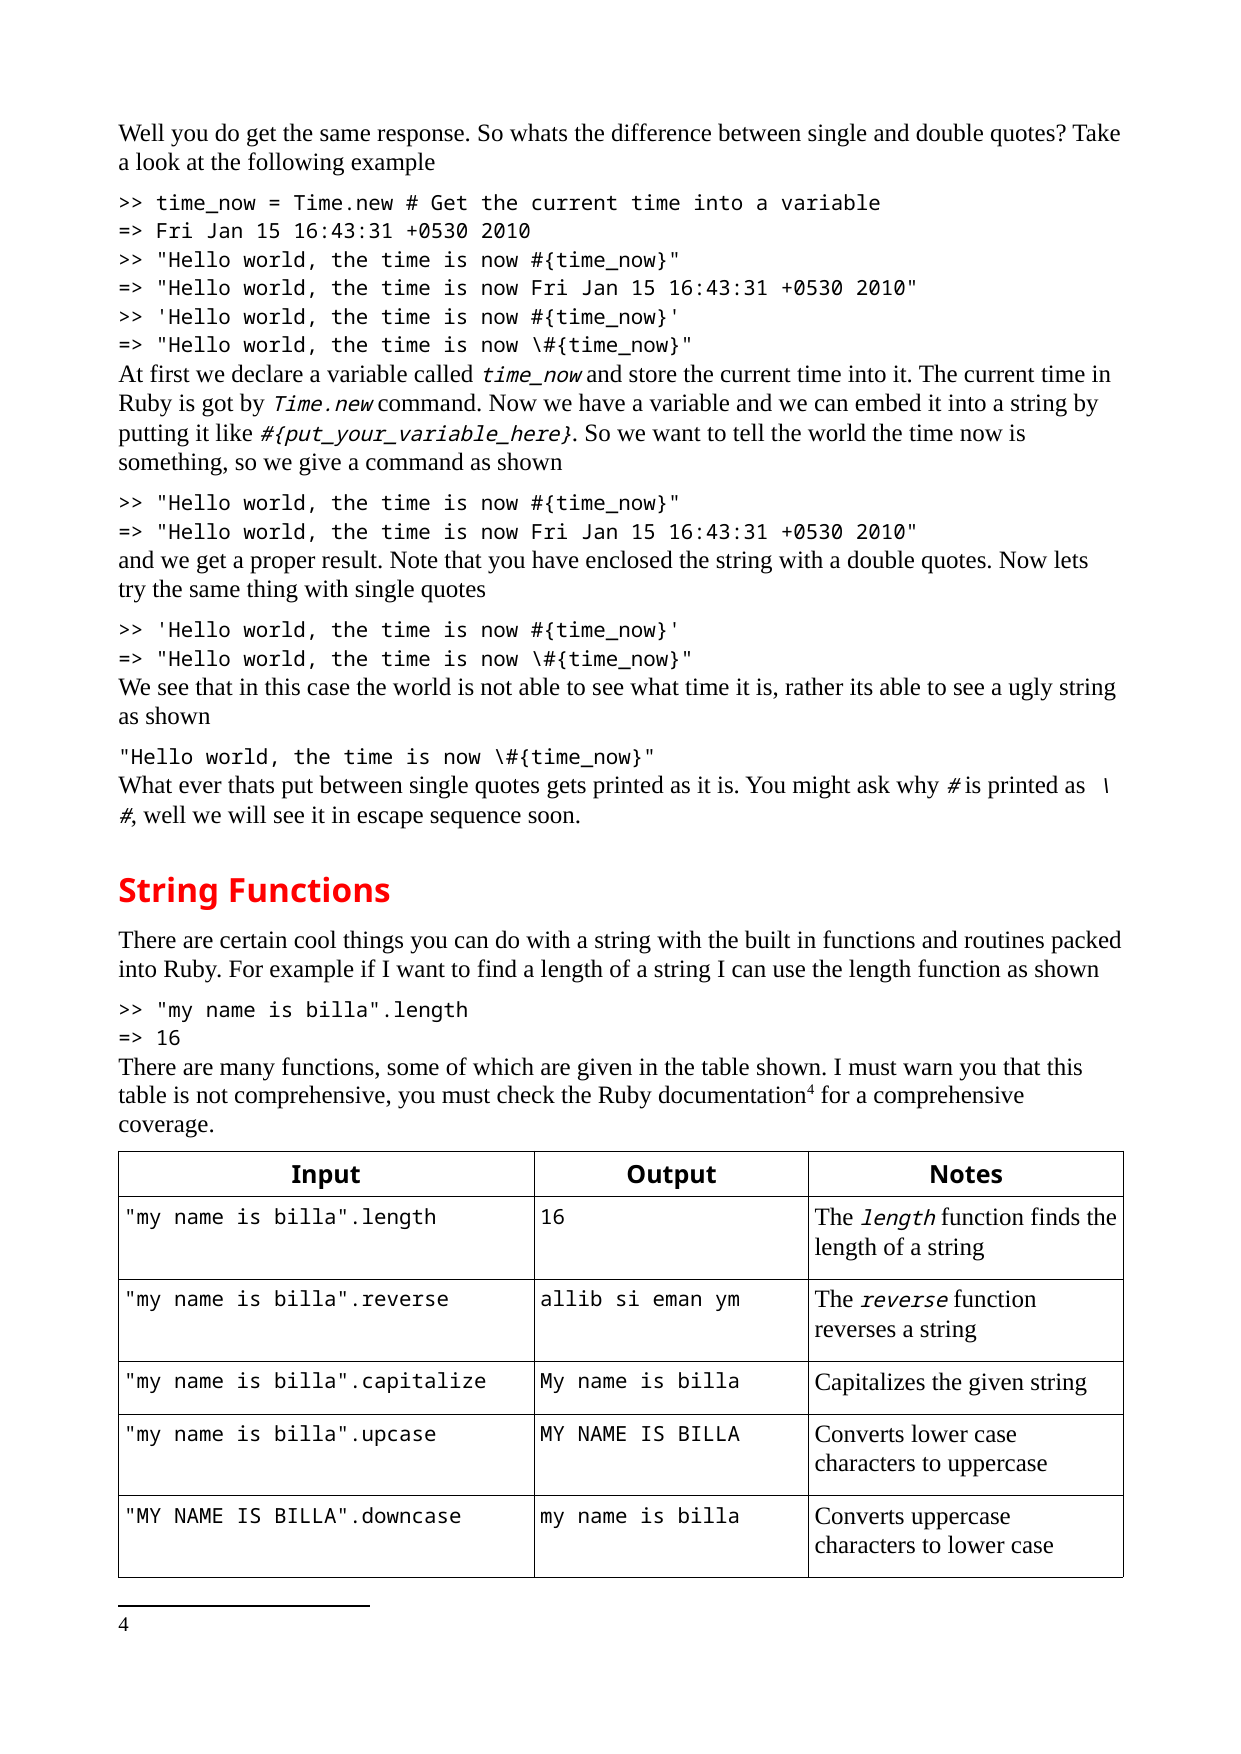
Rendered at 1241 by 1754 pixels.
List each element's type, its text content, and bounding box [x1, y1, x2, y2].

text >> 'Hello world, the time is now #{time_now}' [118, 615, 1122, 644]
subtitle String Functions [118, 867, 1122, 912]
text => 16 [118, 1023, 1122, 1052]
text => "Hello world, the time is now \#{time_now}" [118, 644, 1122, 672]
table_cell allib si eman ym [535, 1280, 808, 1361]
text Well you do get the same response. So whats the difference between single and double quotes? Take a look at the following example [118, 118, 1122, 176]
text >> "my name is billa".length [118, 995, 1122, 1023]
text There are certain cool things you can do with a string with the built in functions and routines packed into Ruby. For example if I want to find a length of a string I can use the length function as shown [118, 925, 1122, 982]
text >> "Hello world, the time is now #{time_now}" [118, 245, 1122, 273]
table_header Input [119, 1152, 534, 1196]
table_cell Capitalizes the given string [809, 1362, 1123, 1414]
text We see that in this case the world is not able to see what time it is, rather its able to see a ugly string as shown [118, 672, 1122, 730]
table_cell My name is billa [535, 1362, 808, 1414]
text "Hello world, the time is now \#{time_now}" [118, 742, 1122, 771]
table_cell "my name is billa".length [119, 1197, 534, 1278]
text There are many functions, some of which are given in the table shown. I must warn you that this table is not comprehensive, you must check the Ruby documentation for a comprehensive coverage. [118, 1052, 1122, 1138]
table_cell "my name is billa".capitalize [119, 1362, 534, 1414]
text At first we declare a variable called time_now and store the current time into it. The current time in Ruby is got by Time.new command. Now we have a variable and we can embed it into a string by putting it like #{put_your_variable_here}. So we want to tell the world the time now is something, so we give a command as shown [118, 359, 1122, 476]
table_cell "my name is billa".reverse [119, 1280, 534, 1361]
text => "Hello world, the time is now Fri Jan 15 16:43:31 +0530 2010" [118, 517, 1122, 545]
table_header Notes [809, 1152, 1123, 1196]
table_cell my name is billa [535, 1496, 808, 1577]
text >> "Hello world, the time is now #{time_now}" [118, 488, 1122, 517]
table_cell The reverse function reverses a string [809, 1280, 1123, 1361]
text => "Hello world, the time is now Fri Jan 15 16:43:31 +0530 2010" [118, 273, 1122, 302]
table_header Output [535, 1152, 808, 1196]
table_cell Converts uppercase characters to lower case [809, 1496, 1123, 1577]
table_cell "my name is billa".upcase [119, 1415, 534, 1495]
text What ever thats put between single quotes gets printed as it is. You might ask why # is printed as \#, well we will see it in escape sequence soon. [118, 771, 1122, 829]
table_cell Converts lower case characters to uppercase [809, 1415, 1123, 1495]
text => Fri Jan 15 16:43:31 +0530 2010 [118, 217, 1122, 245]
table_cell "MY NAME IS BILLA".downcase [119, 1496, 534, 1577]
text => "Hello world, the time is now \#{time_now}" [118, 330, 1122, 359]
table_cell The length function finds the length of a string [809, 1197, 1123, 1278]
text >> 'Hello world, the time is now #{time_now}' [118, 302, 1122, 330]
table_cell MY NAME IS BILLA [535, 1415, 808, 1495]
text and we get a proper result. Note that you have enclosed the string with a double quotes. Now lets try the same thing with single quotes [118, 545, 1122, 603]
table_cell 16 [535, 1197, 808, 1278]
text >> time_now = Time.new # Get the current time into a variable [118, 188, 1122, 217]
